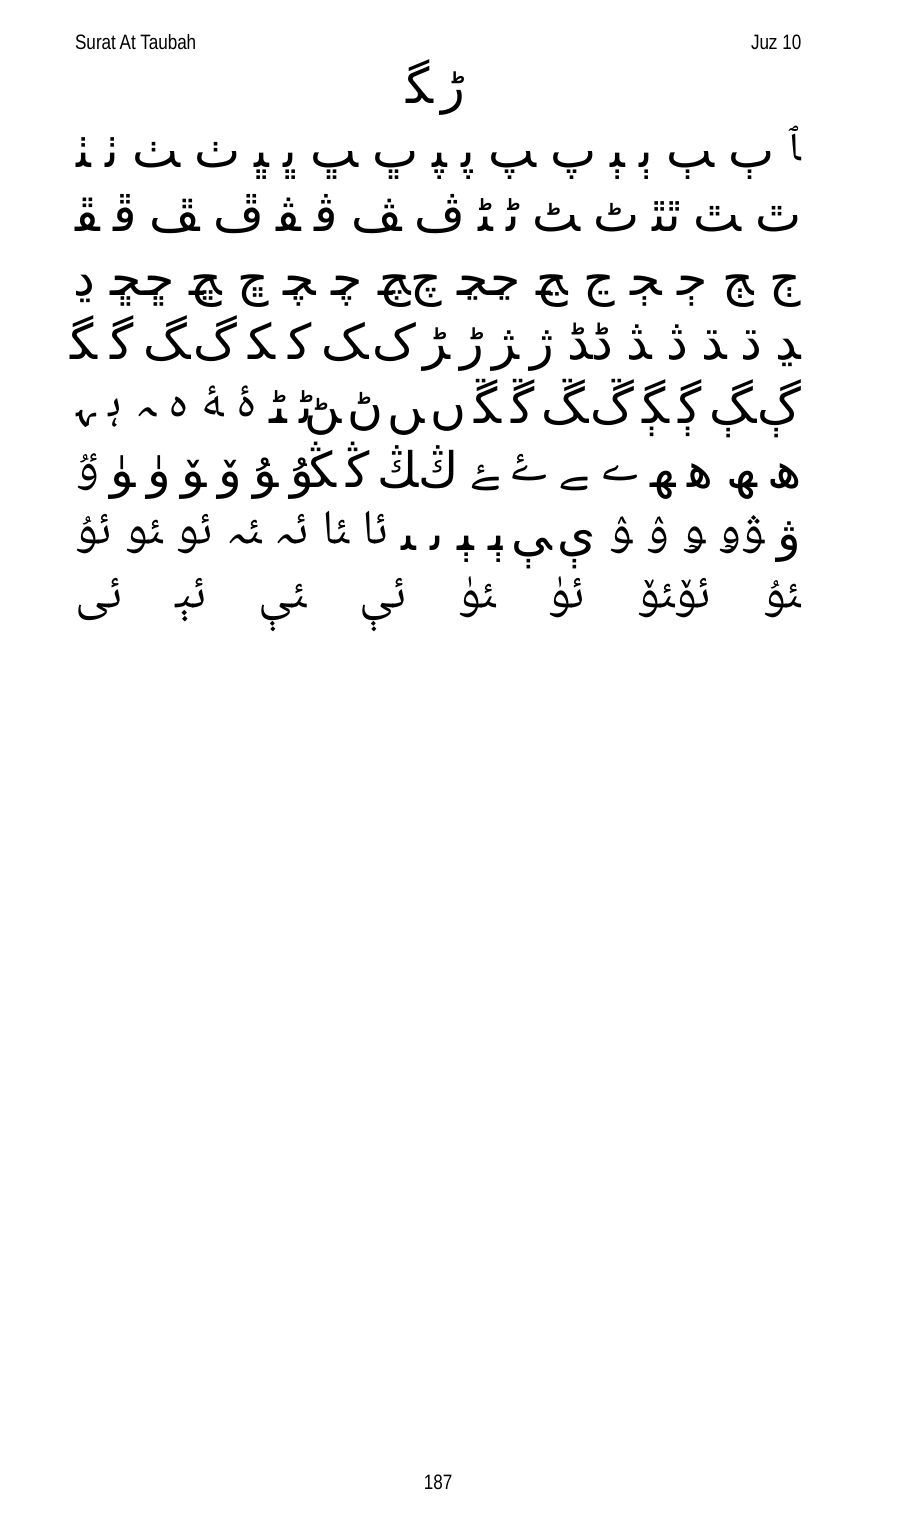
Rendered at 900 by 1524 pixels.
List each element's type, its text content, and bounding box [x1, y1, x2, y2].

text ﮌ ﮕ [75, 60, 801, 124]
text ﭑ ﭒ ﭓ ﭔ ﭕ ﭖ ﭗ ﭘ ﭙ ﭚ ﭛ ﭜ ﭝ ﭞ ﭟ ﭠ ﭡ ﭢ ﭣ ﭤﭥ ﭦ ﭧ ﭨ ﭩ ﭪ ﭫ ﭬ ﭭ ﭮ ﭯ ﭰ ﭱ ﭲ ﭳ ﭴ ﭵ ﭶ ﭷ ﭸﭹ ﭺﭻ ﭼ ﭽ ﭾ ﭿ ﮀﮁ ﮂ ﮃ ﮄ ﮅ ﮆ ﮇ ﮈﮉ ﮊ ﮋ ﮌ ﮍ ﮎ ﮏ ﮐ ﮑ ﮒ ﮓ ﮔ ﮕ ﮖ ﮗ ﮘ ﮙ ﮚ ﮛ ﮜ ﮝ ﮞ ﮟ ﮠ ﮡﮢ ﮣ ﮤ ﮥ ﮦ ﮧ ﮨ ﮩ ﮪ ﮫ ﮬ ﮭ ﮮ ﮯ ﮰ ﮱ ﯓ ﯔ ﯕ ﯖﯗ ﯘ ﯙ ﯚ ﯛ ﯜ ﯝ ﯞ ﯟﯠ ﯡ ﯢ ﯣ ﯤ ﯥ ﯦ ﯧ ﯨ ﯩ ﯪ ﯫ ﯬ ﯭ ﯮ ﯯ ﯰ ﯱ ﯲﯳ ﯴ ﯵ ﯶ ﯷ ﯸ ﯹ [75, 124, 801, 635]
